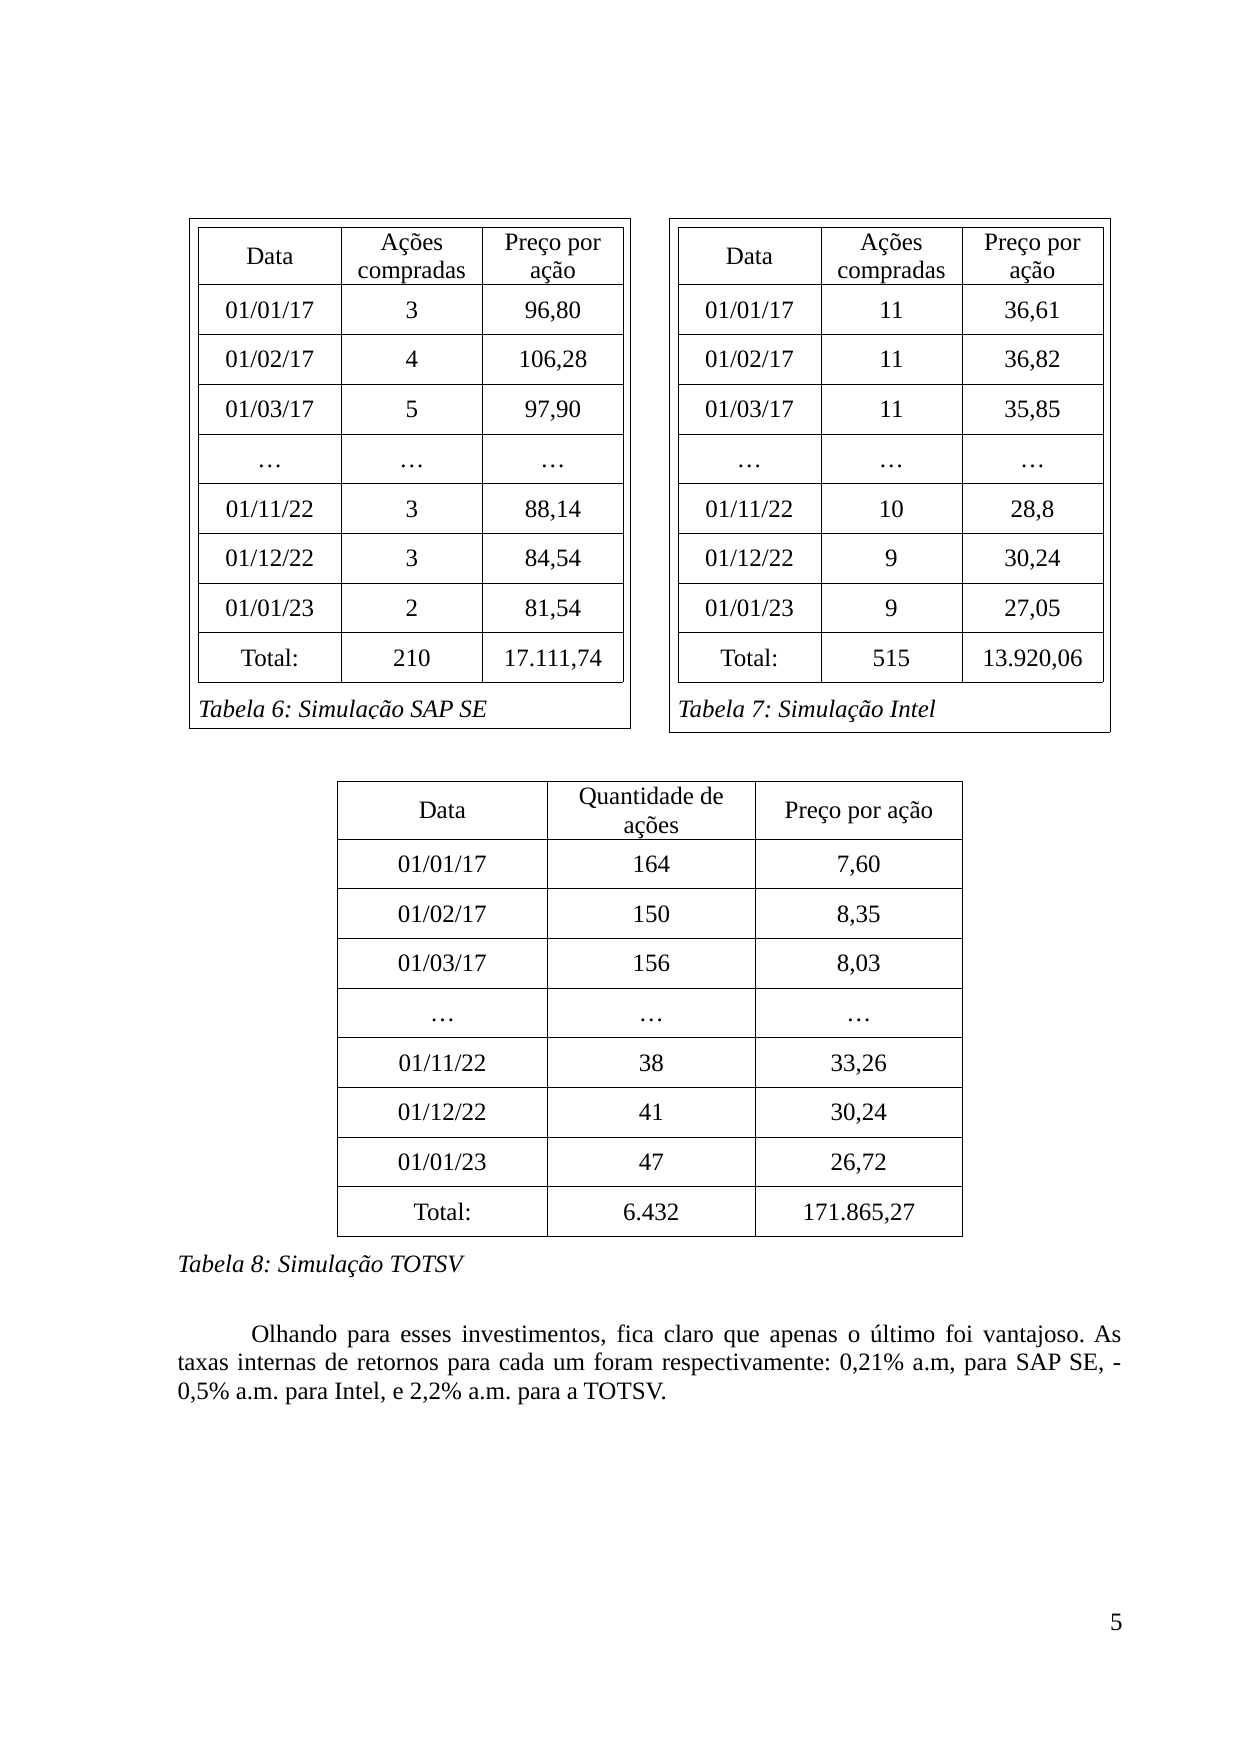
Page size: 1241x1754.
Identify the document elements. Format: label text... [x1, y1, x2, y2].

table_header Ações compradas [342, 228, 482, 284]
table_cell 35,85 [963, 385, 1103, 433]
table_cell … [679, 435, 821, 483]
table_cell 01/11/22 [338, 1038, 547, 1087]
table_cell 28,8 [963, 484, 1103, 533]
table_cell 9 [822, 534, 962, 582]
table_cell 3 [342, 484, 482, 533]
table_header Quantidade de ações [548, 782, 755, 838]
table_header Data [199, 228, 341, 284]
table_cell 01/12/22 [338, 1088, 547, 1137]
table_cell 8,03 [756, 939, 962, 988]
table_cell 38 [548, 1038, 755, 1087]
table_cell 210 [342, 633, 482, 682]
table_cell … [199, 435, 341, 483]
table_cell 156 [548, 939, 755, 988]
table_cell 01/01/23 [679, 584, 821, 632]
table_cell 3 [342, 285, 482, 334]
table_cell Total: [679, 633, 821, 682]
table_cell 11 [822, 335, 962, 384]
table_cell 01/12/22 [679, 534, 821, 582]
table_cell … [822, 435, 962, 483]
table_cell 2 [342, 584, 482, 632]
table_cell 01/01/17 [679, 285, 821, 334]
table_cell 6.432 [548, 1187, 755, 1236]
table_cell 01/02/17 [199, 335, 341, 384]
table_cell 96,80 [483, 285, 623, 334]
table_cell 10 [822, 484, 962, 533]
table_cell 33,26 [756, 1038, 962, 1087]
text Tabela 7: Simulação Intel [678, 694, 1101, 723]
table_cell … [963, 435, 1103, 483]
table_cell 515 [822, 633, 962, 682]
table_cell 4 [342, 335, 482, 384]
table_cell 01/01/23 [338, 1138, 547, 1186]
table_cell 5 [342, 385, 482, 433]
table_header Data [338, 782, 547, 838]
table_cell 01/01/17 [199, 285, 341, 334]
table_header Preço por ação [963, 228, 1103, 284]
table_header Preço por ação [756, 782, 962, 838]
table_cell 27,05 [963, 584, 1103, 632]
table_cell 171.865,27 [756, 1187, 962, 1236]
table_cell … [342, 435, 482, 483]
table_cell … [756, 989, 962, 1037]
table_cell 88,14 [483, 484, 623, 533]
text Tabela 6: Simulação SAP SE [198, 694, 622, 719]
text Olhando para esses investimentos, fica claro que apenas o último foi vantajoso. As taxas internas de retornos para cada um foram respectivamente: 0,21% a.m, para SAP SE, -0,5% a.m. para Intel, e 2,2% a.m. para a TOTSV. [177, 1319, 1122, 1405]
table_cell 81,54 [483, 584, 623, 632]
table_cell 01/03/17 [199, 385, 341, 433]
table_header Ações compradas [822, 228, 962, 284]
table_cell … [483, 435, 623, 483]
table_cell 01/02/17 [679, 335, 821, 384]
table_header Preço por ação [483, 228, 623, 284]
table_cell 8,35 [756, 889, 962, 938]
table_cell 13.920,06 [963, 633, 1103, 682]
table_cell … [338, 989, 547, 1037]
table_cell 01/03/17 [338, 939, 547, 988]
table_cell 84,54 [483, 534, 623, 582]
table_cell 97,90 [483, 385, 623, 433]
table_cell Total: [338, 1187, 547, 1236]
table_cell 36,61 [963, 285, 1103, 334]
table_cell 36,82 [963, 335, 1103, 384]
table_cell 01/01/17 [338, 840, 547, 888]
table_cell 26,72 [756, 1138, 962, 1186]
table_cell 164 [548, 840, 755, 888]
text Tabela 8: Simulação TOTSV [177, 1249, 1122, 1277]
table_header Data [679, 228, 821, 284]
table_cell 11 [822, 285, 962, 334]
table_cell 41 [548, 1088, 755, 1137]
table_cell 01/11/22 [679, 484, 821, 533]
table_cell 9 [822, 584, 962, 632]
table_cell 30,24 [756, 1088, 962, 1137]
table_cell 3 [342, 534, 482, 582]
table_cell Total: [199, 633, 341, 682]
table_cell 7,60 [756, 840, 962, 888]
table_cell 01/01/23 [199, 584, 341, 632]
table_cell 01/12/22 [199, 534, 341, 582]
table_cell 01/03/17 [679, 385, 821, 433]
table_cell 30,24 [963, 534, 1103, 582]
table_cell 17.111,74 [483, 633, 623, 682]
table_cell 01/11/22 [199, 484, 341, 533]
table_cell … [548, 989, 755, 1037]
table_cell 11 [822, 385, 962, 433]
table_cell 47 [548, 1138, 755, 1186]
table_cell 01/02/17 [338, 889, 547, 938]
table_cell 106,28 [483, 335, 623, 384]
table_cell 150 [548, 889, 755, 938]
